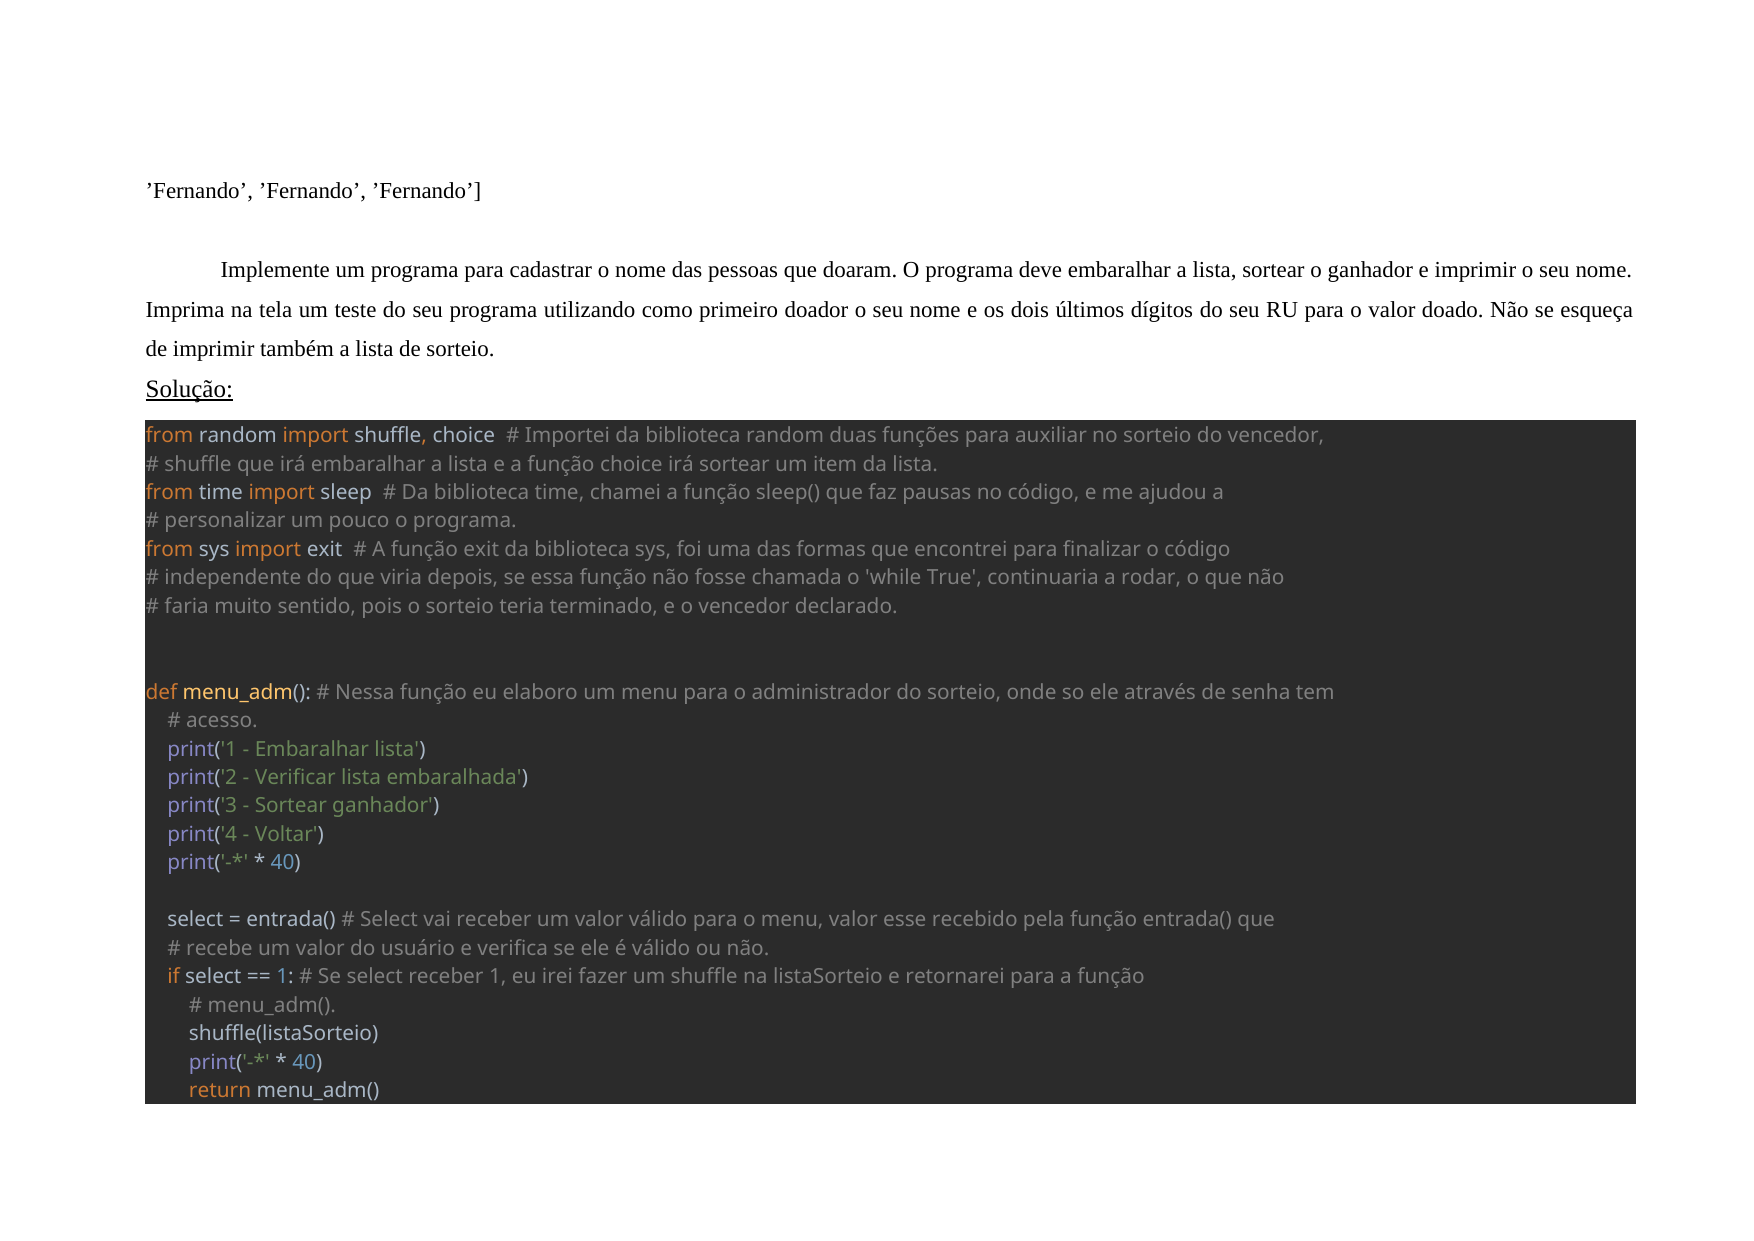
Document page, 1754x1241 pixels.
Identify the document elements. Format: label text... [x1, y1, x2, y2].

text Solução: [145, 374, 1636, 403]
text Implemente um programa para cadastrar o nome das pessoas que doaram. O programa deve embaralhar a lista, sortear o ganhador e imprimir o seu nome. Imprima na tela um teste do seu programa utilizando como primeiro doador o seu nome e os dois últimos dígitos do seu RU para o valor doado. Não se esqueça de imprimir também a lista de sorteio. [145, 256, 1636, 361]
text ’Fernando’, ’Fernando’, ’Fernando’] [145, 177, 1636, 203]
text from random import shuffle, choice # Importei da biblioteca random duas funções para auxiliar no sorteio do vencedor, # shuffle que irá embaralhar a lista e a função choice irá sortear um item da lista. from time import sleep # Da biblioteca time, chamei a função sleep() que faz pausas no código, e me ajudou a # personalizar um pouco o programa. from sys import exit # A função exit da biblioteca sys, foi uma das formas que encontrei para finalizar o código # independente do que viria depois, se essa função não fosse chamada o 'while True', continuaria a rodar, o que não # faria muito sentido, pois o sorteio teria terminado, e o vencedor declarado. def menu_adm(): # Nessa função eu elaboro um menu para o administrador do sorteio, onde so ele através de senha tem # acesso. print('1 - Embaralhar lista') print('2 - Verificar lista embaralhada') print('3 - Sortear ganhador') print('4 - Voltar') print('-*' * 40) select = entrada() # Select vai receber um valor válido para o menu, valor esse recebido pela função entrada() que # recebe um valor do usuário e verifica se ele é válido ou não. if select == 1: # Se select receber 1, eu irei fazer um shuffle na listaSorteio e retornarei para a função # menu_adm(). shuffle(listaSorteio) print('-*' * 40) return menu_adm() [145, 420, 1636, 1104]
